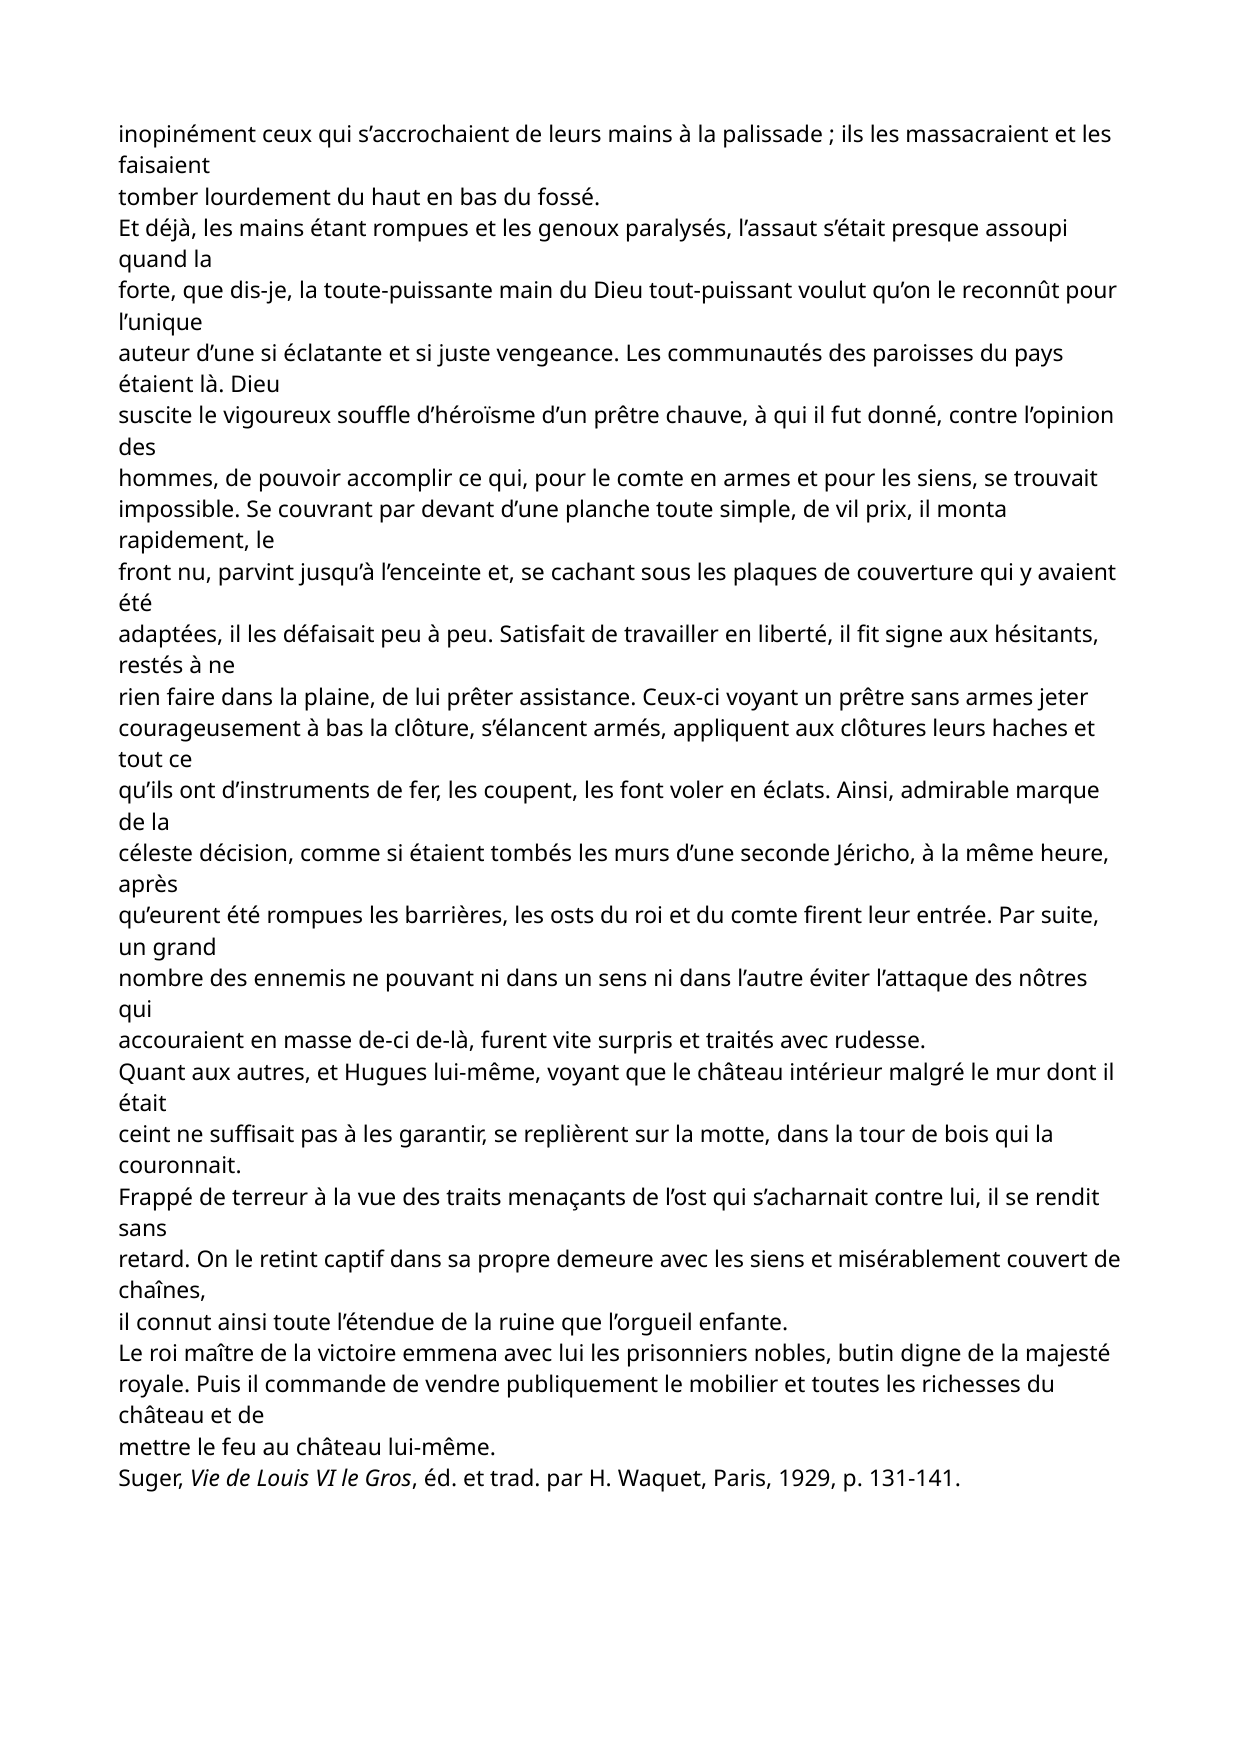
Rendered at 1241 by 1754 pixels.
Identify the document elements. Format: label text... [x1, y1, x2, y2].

text qu’ils ont d’instruments de fer, les coupent, les font voler en éclats. Ainsi, admirable marque de la [118, 774, 1122, 837]
text royale. Puis il commande de vendre publiquement le mobilier et toutes les richesses du château et de [118, 1368, 1122, 1431]
text céleste décision, comme si étaient tombés les murs d’une seconde Jéricho, à la même heure, après [118, 837, 1122, 899]
text ceint ne suffisait pas à les garantir, se replièrent sur la motte, dans la tour de bois qui la couronnait. [118, 1118, 1122, 1181]
text accouraient en masse de-ci de-là, furent vite surpris et traités avec rudesse. [118, 1024, 1122, 1056]
text Et déjà, les mains étant rompues et les genoux paralysés, l’assaut s’était presque assoupi quand la [118, 212, 1122, 274]
text Suger, Vie de Louis VI le Gros, éd. et trad. par H. Waquet, Paris, 1929, p. 131-141. [118, 1462, 1122, 1493]
text courageusement à bas la clôture, s’élancent armés, appliquent aux clôtures leurs haches et tout ce [118, 712, 1122, 774]
text inopinément ceux qui s’accrochaient de leurs mains à la palissade ; ils les massacraient et les faisaient [118, 118, 1122, 181]
text nombre des ennemis ne pouvant ni dans un sens ni dans l’autre éviter l’attaque des nôtres qui [118, 962, 1122, 1024]
text hommes, de pouvoir accomplir ce qui, pour le comte en armes et pour les siens, se trouvait [118, 462, 1122, 493]
text Quant aux autres, et Hugues lui-même, voyant que le château intérieur malgré le mur dont il était [118, 1056, 1122, 1118]
text tomber lourdement du haut en bas du fossé. [118, 181, 1122, 212]
text retard. On le retint captif dans sa propre demeure avec les siens et misérablement couvert de chaînes, [118, 1243, 1122, 1306]
text rien faire dans la plaine, de lui prêter assistance. Ceux-ci voyant un prêtre sans armes jeter [118, 681, 1122, 712]
text auteur d’une si éclatante et si juste vengeance. Les communautés des paroisses du pays étaient là. Dieu [118, 337, 1122, 399]
text qu’eurent été rompues les barrières, les osts du roi et du comte firent leur entrée. Par suite, un grand [118, 899, 1122, 962]
text Frappé de terreur à la vue des traits menaçants de l’ost qui s’acharnait contre lui, il se rendit sans [118, 1181, 1122, 1243]
text forte, que dis-je, la toute-puissante main du Dieu tout-puissant voulut qu’on le reconnût pour l’unique [118, 274, 1122, 337]
text Le roi maître de la victoire emmena avec lui les prisonniers nobles, butin digne de la majesté [118, 1337, 1122, 1368]
text adaptées, il les défaisait peu à peu. Satisfait de travailler en liberté, il fit signe aux hésitants, restés à ne [118, 618, 1122, 681]
text front nu, parvint jusqu’à l’enceinte et, se cachant sous les plaques de couverture qui y avaient été [118, 556, 1122, 618]
text mettre le feu au château lui-même. [118, 1431, 1122, 1462]
text suscite le vigoureux souffle d’héroïsme d’un prêtre chauve, à qui il fut donné, contre l’opinion des [118, 399, 1122, 462]
text il connut ainsi toute l’étendue de la ruine que l’orgueil enfante. [118, 1306, 1122, 1337]
text impossible. Se couvrant par devant d’une planche toute simple, de vil prix, il monta rapidement, le [118, 493, 1122, 556]
